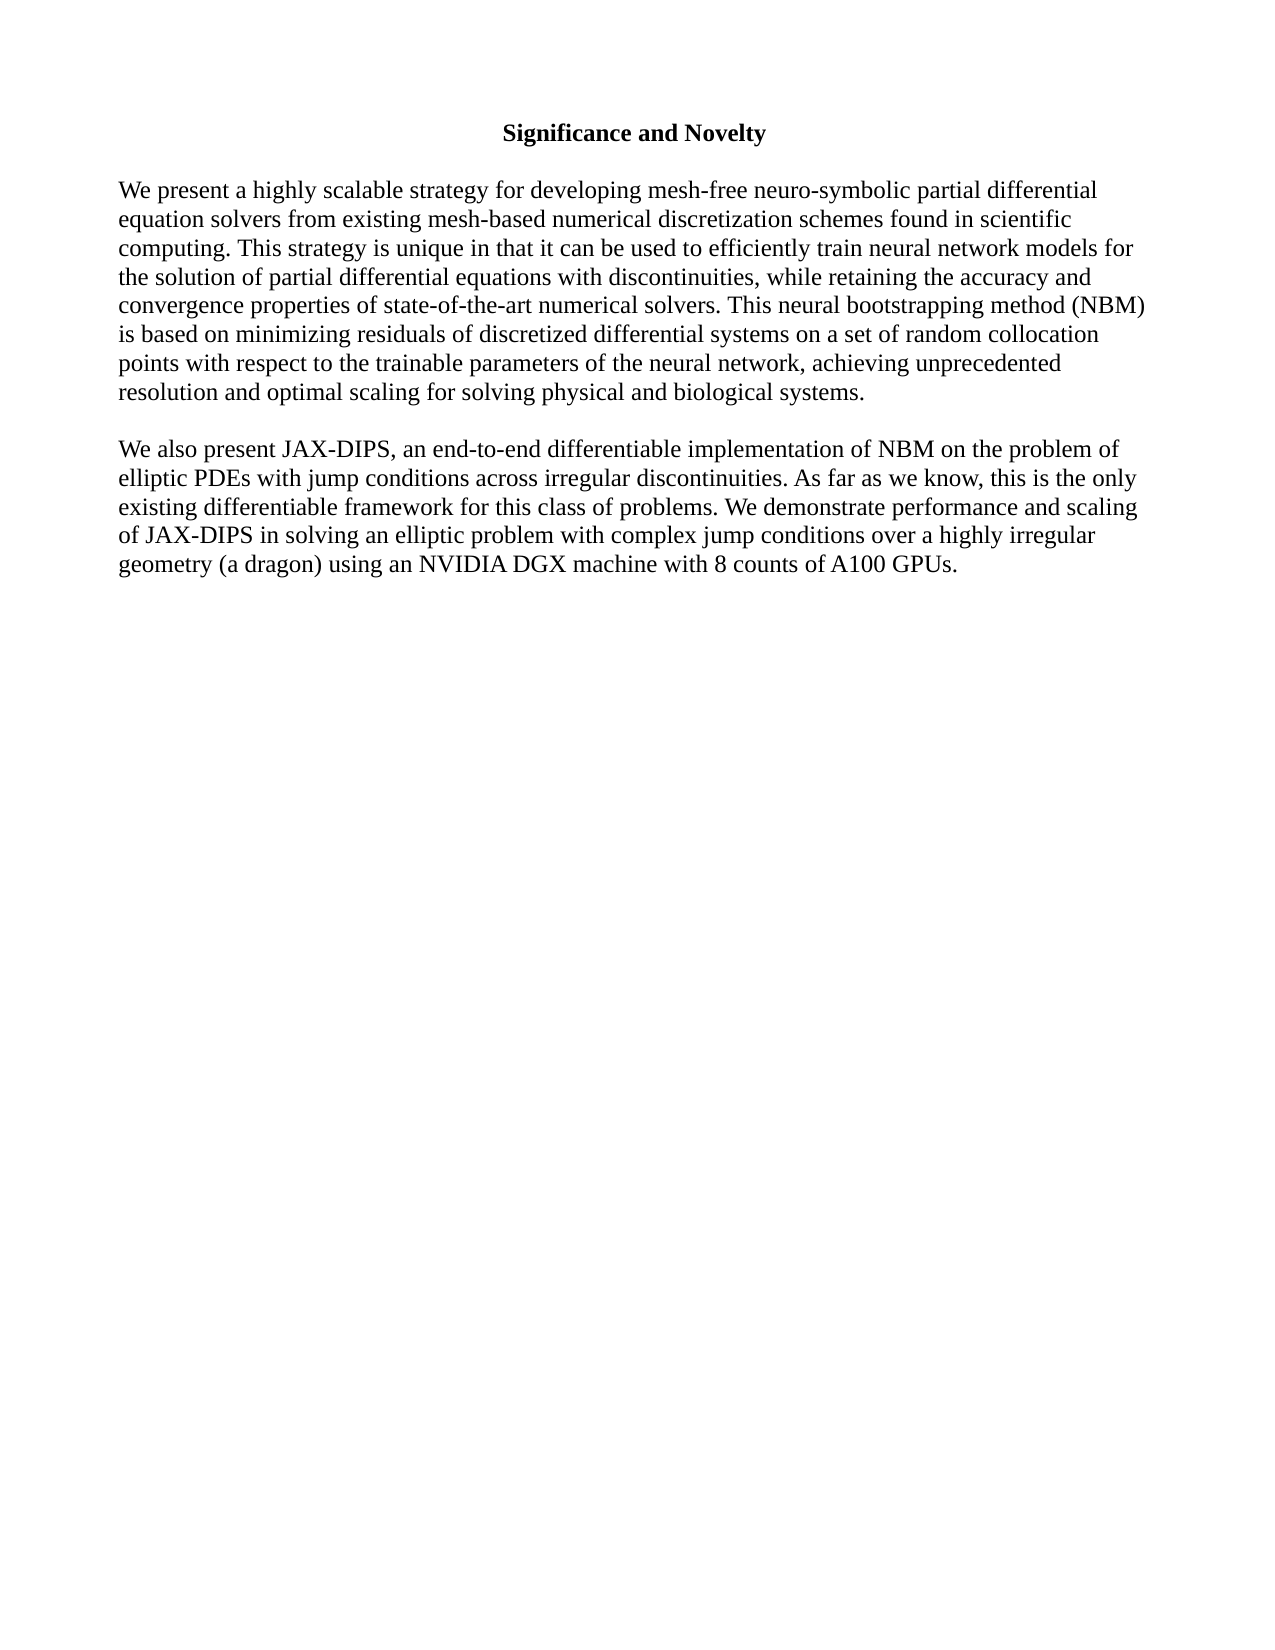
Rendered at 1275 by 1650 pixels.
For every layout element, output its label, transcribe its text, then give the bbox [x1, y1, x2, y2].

text We present a highly scalable strategy for developing mesh-free neuro-symbolic partial differential equation solvers from existing mesh-based numerical discretization schemes found in scientific computing. This strategy is unique in that it can be used to efficiently train neural network models for the solution of partial differential equations with discontinuities, while retaining the accuracy and convergence properties of state-of-the-art numerical solvers. This neural bootstrapping method (NBM) is based on minimizing residuals of discretized differential systems on a set of random collocation points with respect to the trainable parameters of the neural network, achieving unprecedented resolution and optimal scaling for solving physical and biological systems. [118, 176, 1157, 406]
text We also present JAX-DIPS, an end-to-end differentiable implementation of NBM on the problem of elliptic PDEs with jump conditions across irregular discontinuities. As far as we know, this is the only existing differentiable framework for this class of problems. We demonstrate performance and scaling of JAX-DIPS in solving an elliptic problem with complex jump conditions over a highly irregular geometry (a dragon) using an NVIDIA DGX machine with 8 counts of A100 GPUs. [118, 434, 1157, 578]
text Significance and Novelty [118, 118, 1157, 147]
